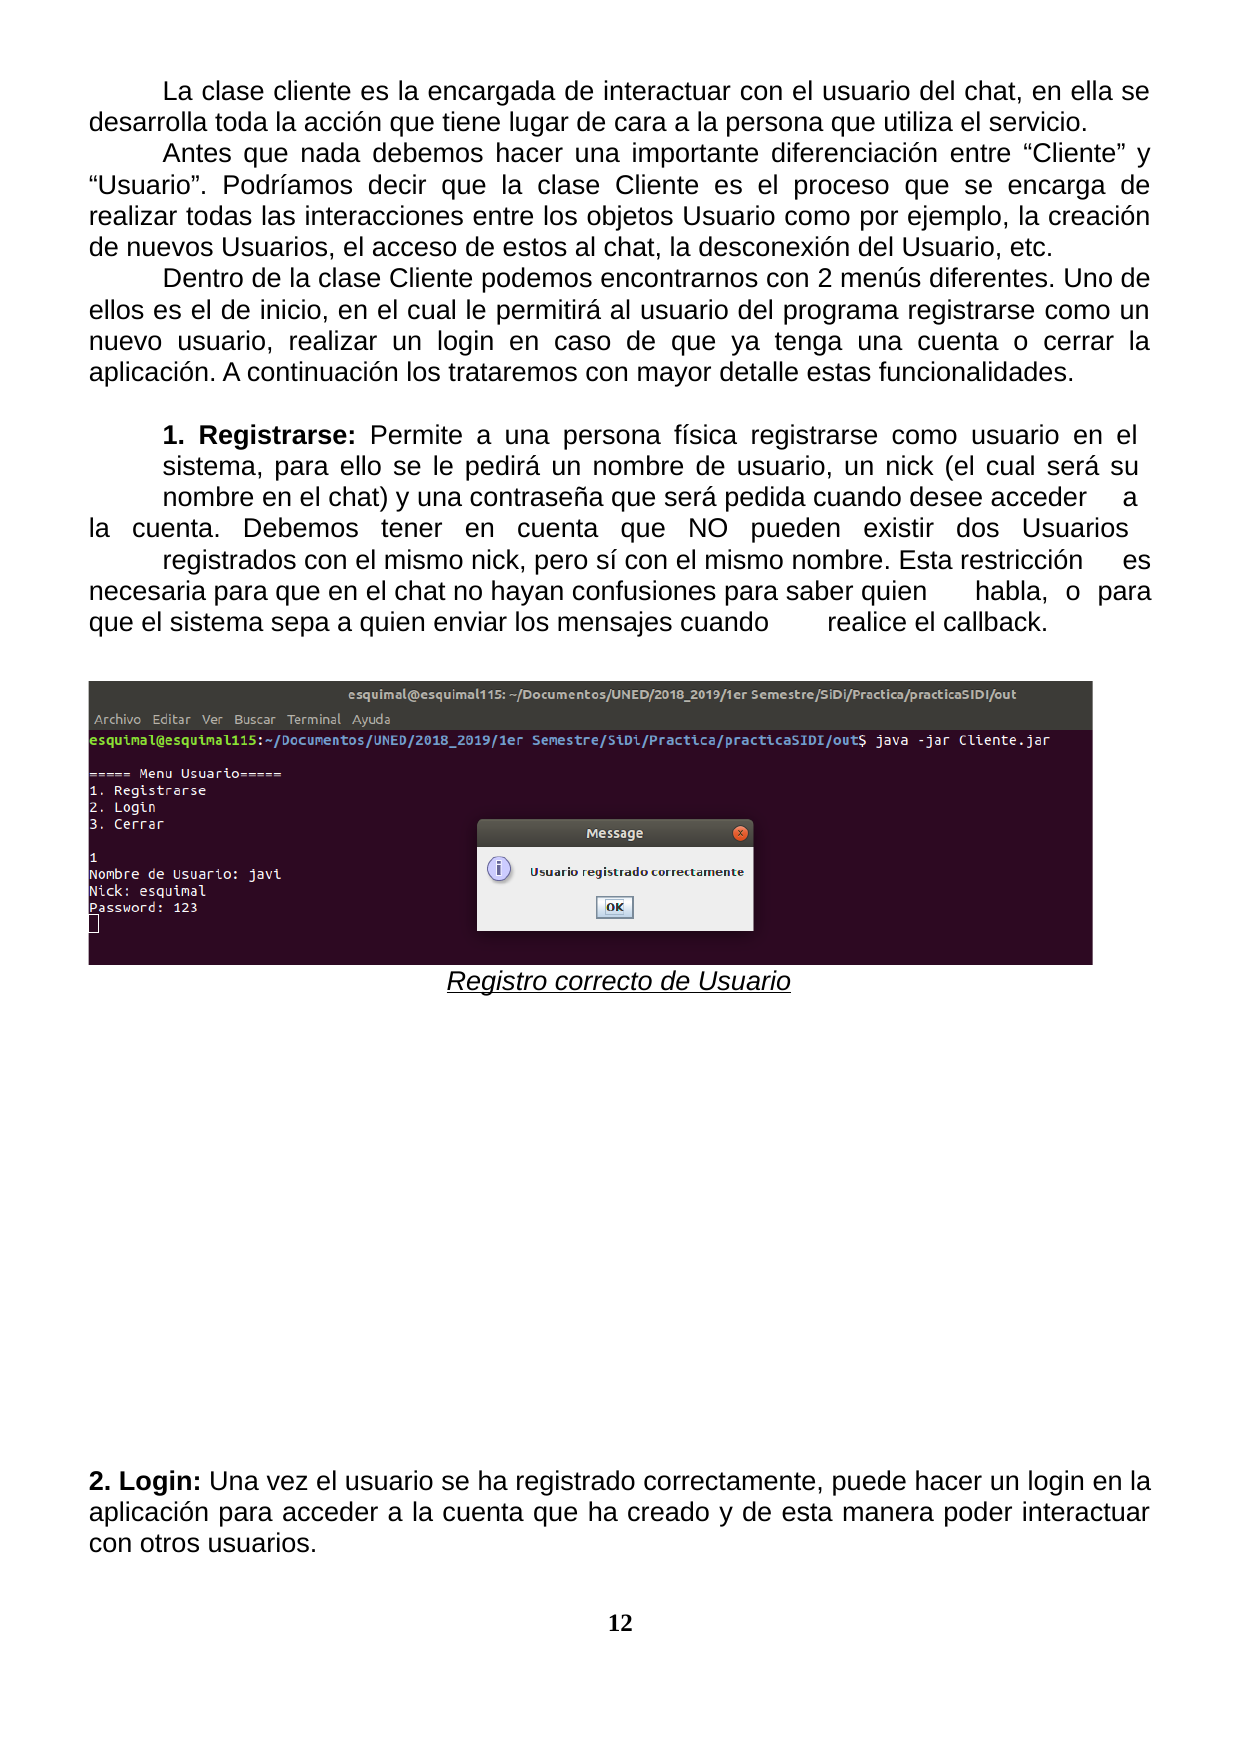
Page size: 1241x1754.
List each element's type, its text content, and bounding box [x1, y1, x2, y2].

text Dentro de la clase Cliente podemos encontrarnos con 2 menús diferentes. Uno de ellos es el de inicio, en el cual le permitirá al usuario del programa registrarse como un nuevo usuario, realizar un login en caso de que ya tenga una cuenta o cerrar la aplicación. A continuación los trataremos con mayor detalle estas funcionalidades. [88, 262, 1152, 387]
text 2. Login: Una vez el usuario se ha registrado correctamente, puede hacer un login en la aplicación para acceder a la cuenta que ha creado y de esta manera poder interactuar con otros usuarios. [88, 1465, 1152, 1558]
text Antes que nada debemos hacer una importante diferenciación entre “Cliente” y “Usuario”. Podríamos decir que la clase Cliente es el proceso que se encarga de realizar todas las interacciones entre los objetos Usuario como por ejemplo, la creación de nuevos Usuarios, el acceso de estos al chat, la desconexión del Usuario, etc. [88, 137, 1152, 262]
text La clase cliente es la encargada de interactuar con el usuario del chat, en ella se desarrolla toda la acción que tiene lugar de cara a la persona que utiliza el servicio. [88, 75, 1152, 137]
text Registro correcto de Usuario [88, 700, 1152, 996]
text 1. Registrarse: Permite a una persona física registrarse como usuario en el sistema, para ello se le pedirá un nombre de usuario, un nick (el cual será su nombre en el chat) y una contraseña que será pedida cuando desee acceder a la cuenta. Debemos tener en cuenta que NO pueden existir dos Usuarios registrados con el mismo nick, pero sí con el mismo nombre. Esta restricción es necesaria para que en el chat no hayan confusiones para saber quien habla, o para que el sistema sepa a quien enviar los mensajes cuando realice el callback. [88, 419, 1152, 637]
